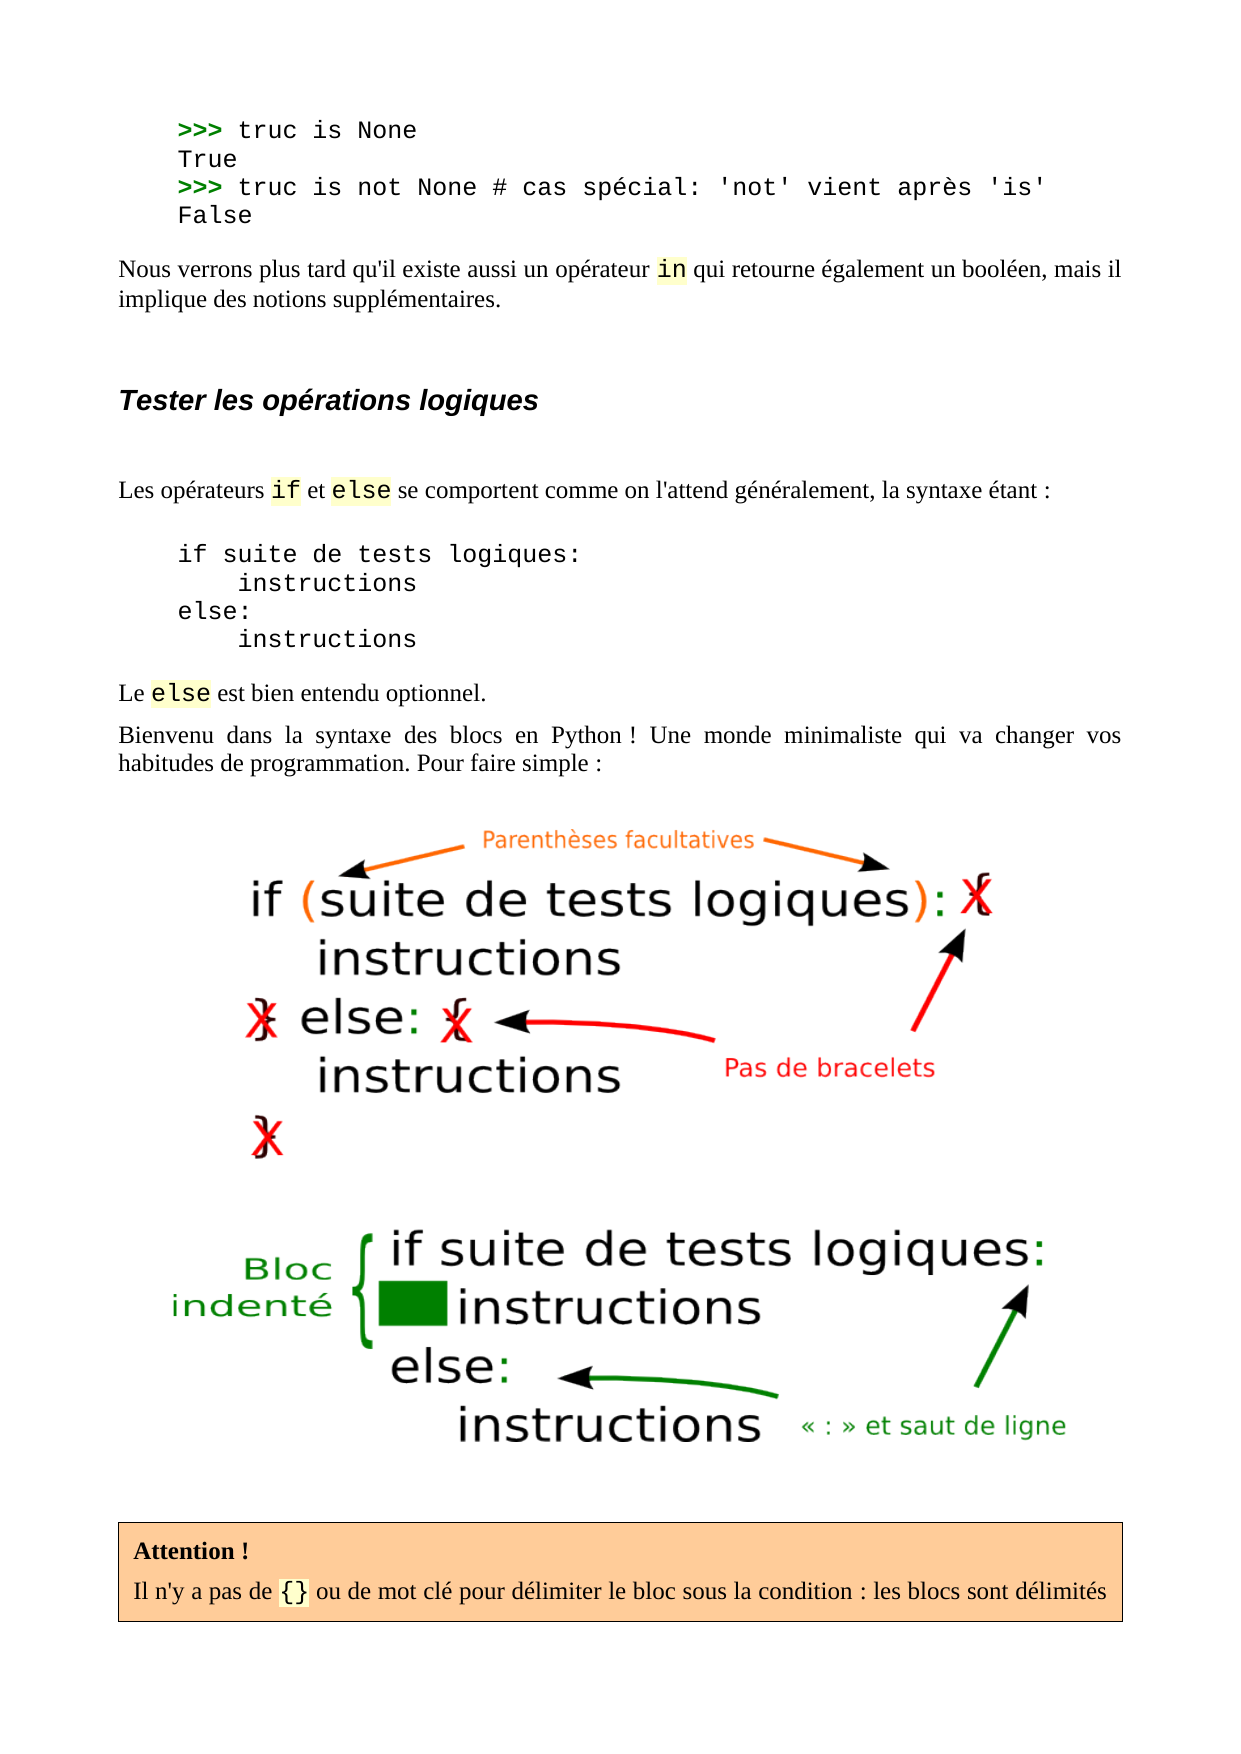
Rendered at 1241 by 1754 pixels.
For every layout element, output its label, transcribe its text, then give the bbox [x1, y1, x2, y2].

text Les opérateurs if et else se comportent comme on l'attend généralement, la syntaxe étant : [118, 476, 1122, 506]
text if suite de tests logiques: instructions else: instructions [177, 542, 1122, 655]
text Le else est bien entendu optionnel. [118, 679, 1122, 708]
text >>> truc is None True >>> truc is not None # cas spécial: 'not' vient après 'is' False [177, 118, 1122, 231]
text Attention ! [119, 1523, 1122, 1562]
text Nous verrons plus tard qu'il existe aussi un opérateur in qui retourne également un booléen, mais il implique des notions supplémentaires. [118, 255, 1122, 313]
text Il n'y a pas de {} ou de mot clé pour délimiter le bloc sous la condition : les blocs sont délimités [119, 1562, 1122, 1621]
subtitle Tester les opérations logiques [118, 384, 1122, 417]
text Bienvenu dans la syntaxe des blocs en Python ! Une monde minimaliste qui va changer vos habitudes de programmation. Pour faire simple : [118, 721, 1122, 776]
picture [173, 829, 1067, 1442]
